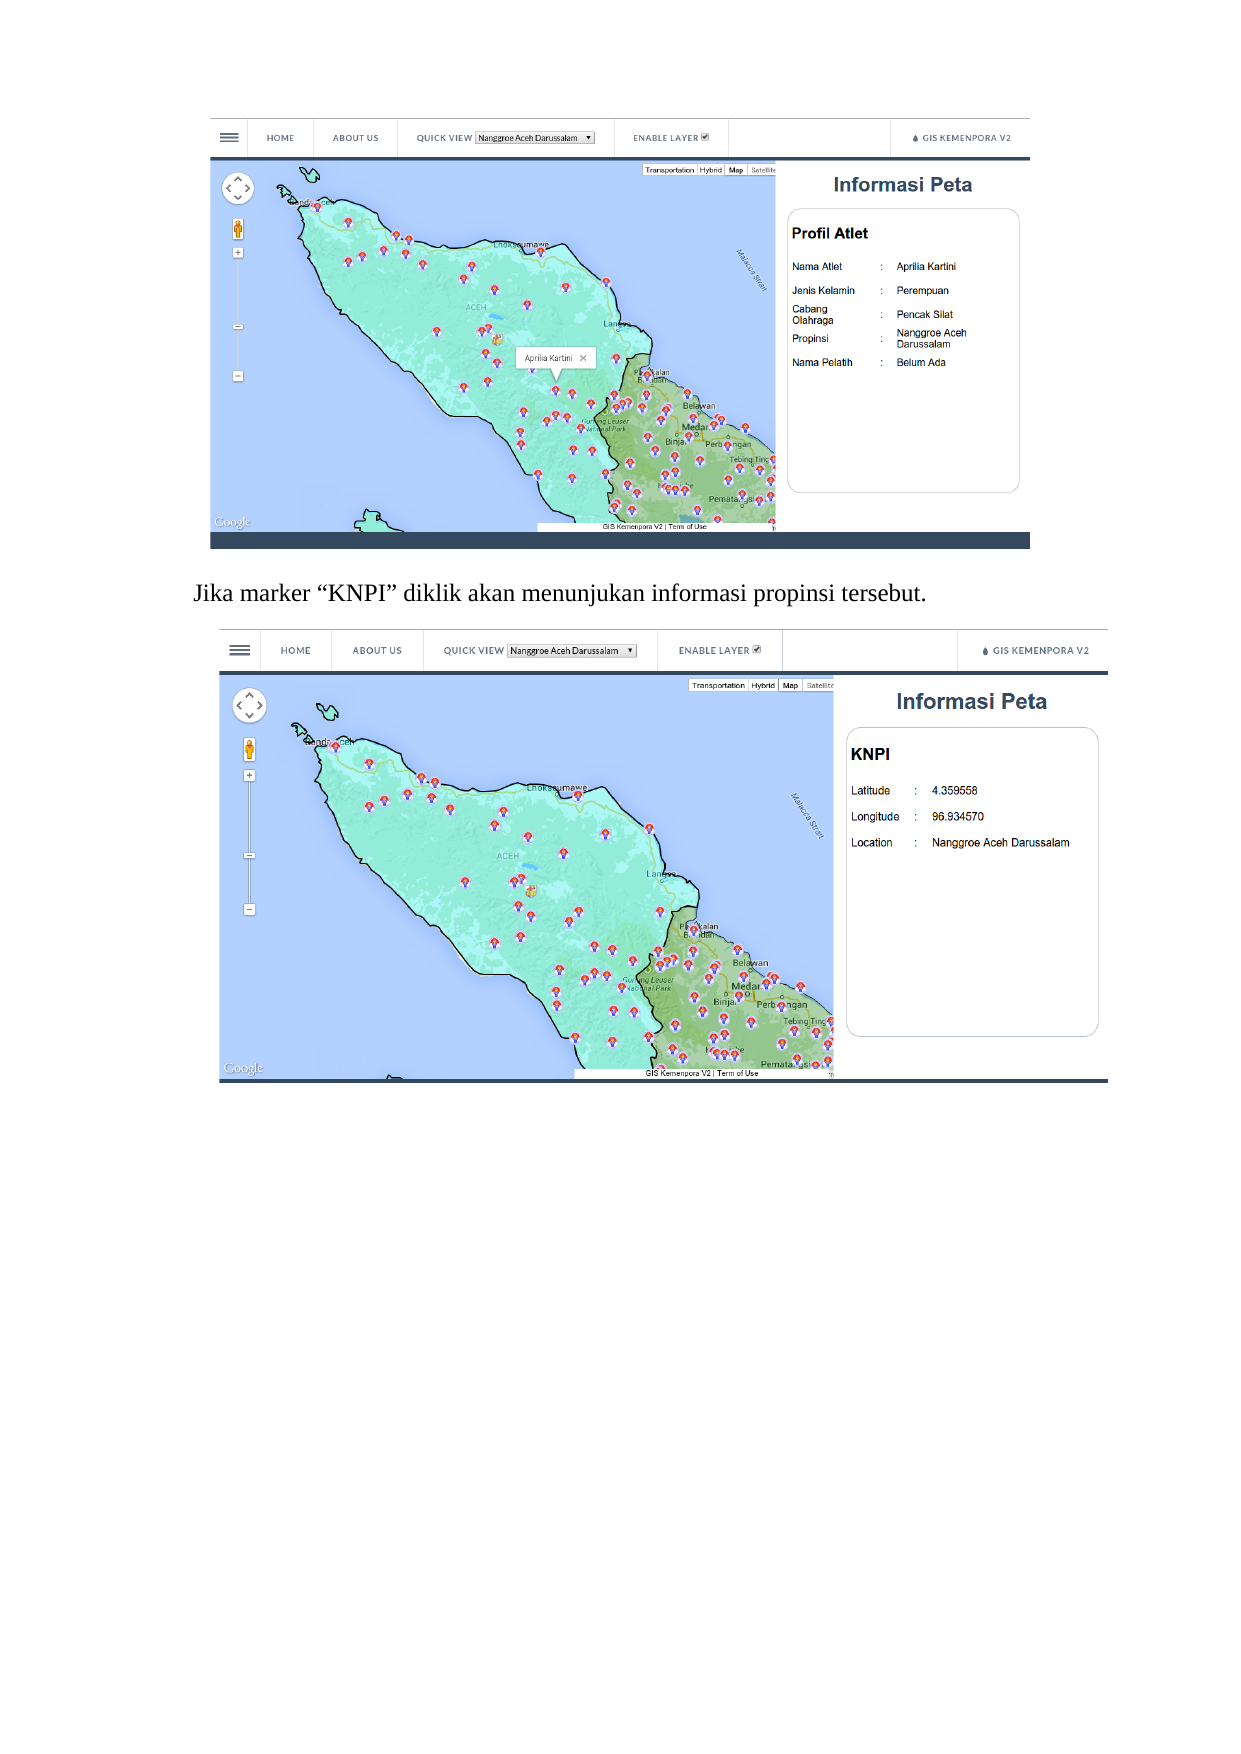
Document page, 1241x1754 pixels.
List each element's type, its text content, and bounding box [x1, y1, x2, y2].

picture [210, 118, 1030, 549]
list Jika marker “KNPI” diklik akan menunjukan informasi propinsi tersebut. [156, 578, 1122, 606]
picture [219, 629, 1108, 1083]
